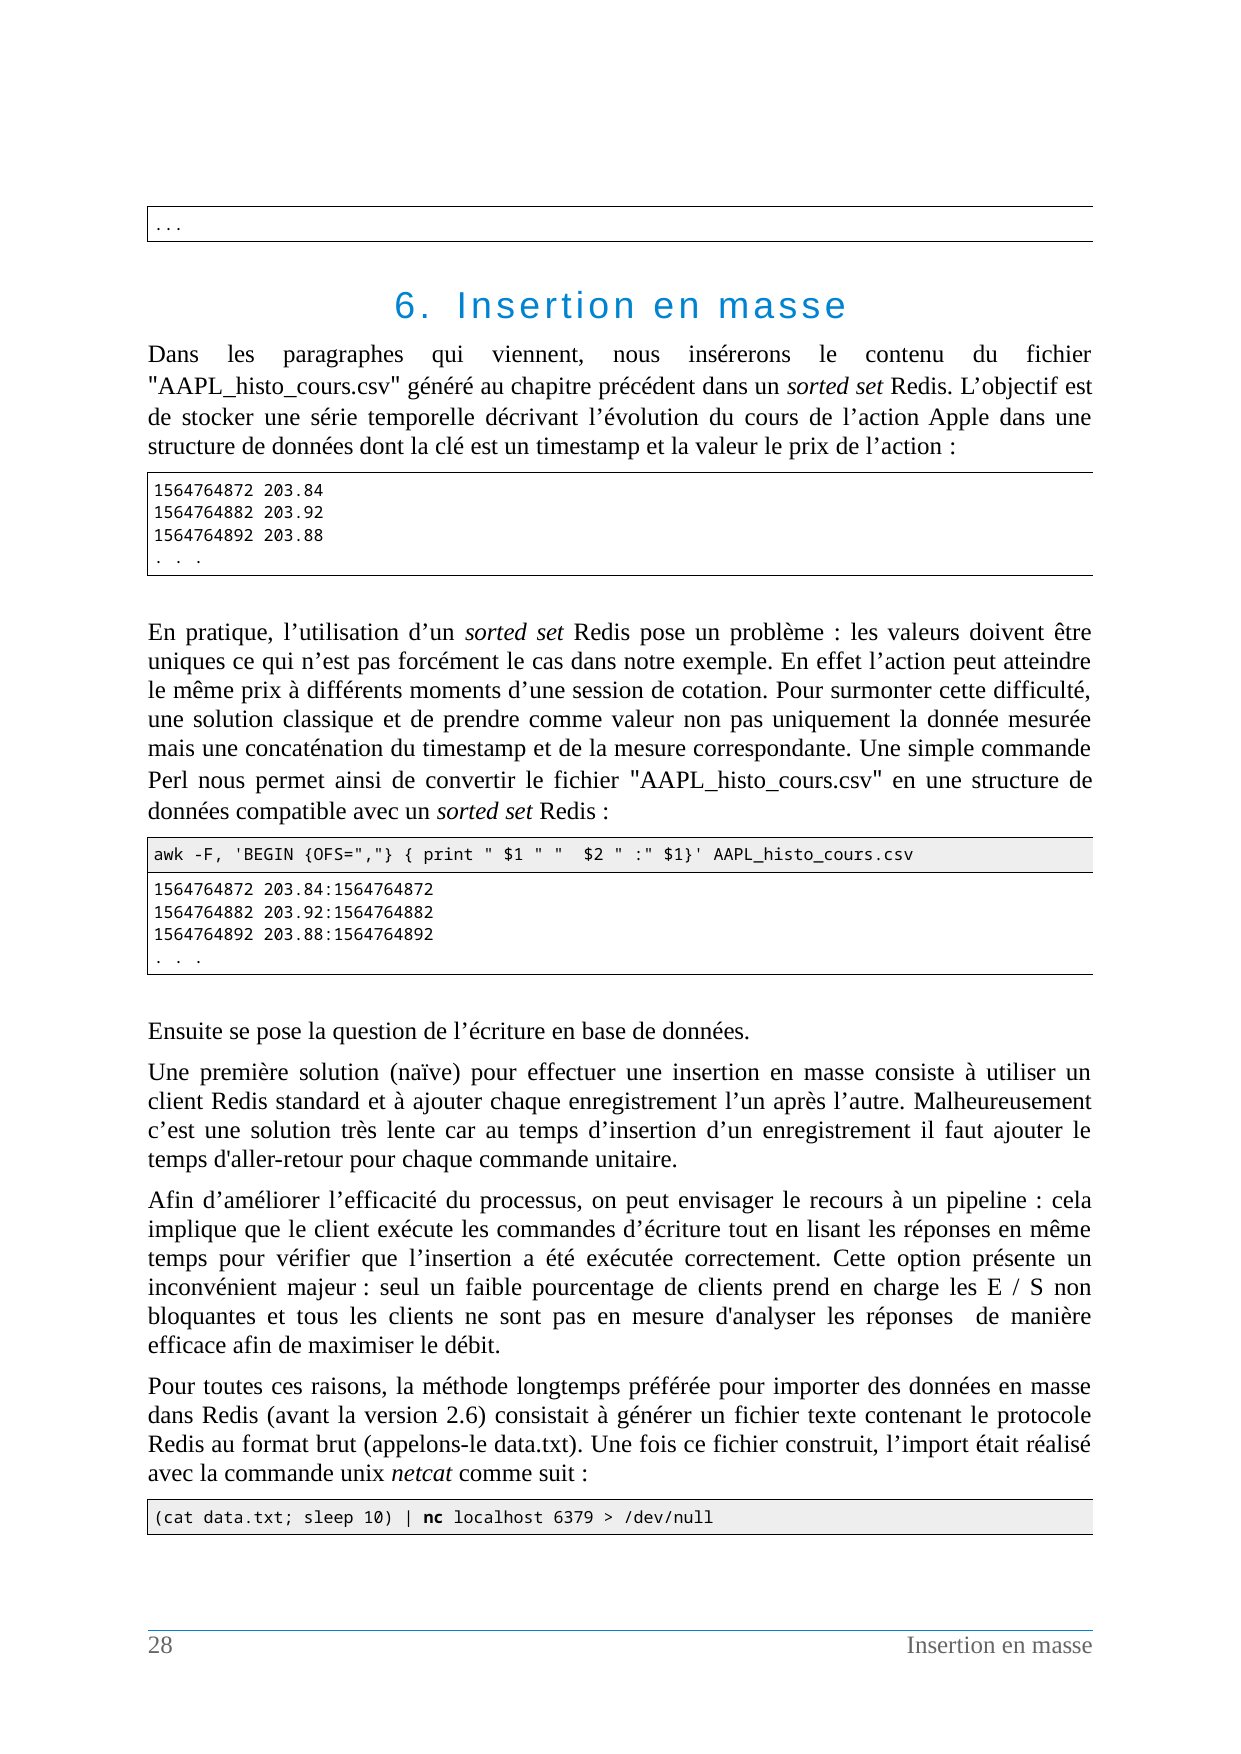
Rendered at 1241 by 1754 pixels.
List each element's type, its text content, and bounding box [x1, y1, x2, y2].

table_cell 1564764872 203.84:1564764872 1564764882 203.92:1564764882 1564764892 203.88:1564764892 . . . [148, 873, 1093, 974]
text Dans les paragraphes qui viennent, nous insérerons le contenu du fichier "AAPL_histo_cours.csv" généré au chapitre précédent dans un sorted set Redis. L’objectif est de stocker une série temporelle décrivant l’évolution du cours de l’action Apple dans une structure de données dont la clé est un timestamp et la valeur le prix de l’action : [148, 339, 1093, 460]
table_header awk -F, 'BEGIN {OFS=","} { print " $1 " " $2 " :" $1}' AAPL_histo_cours.csv [148, 838, 1093, 872]
text En pratique, l’utilisation d’un sorted set Redis pose un problème : les valeurs doivent être uniques ce qui n’est pas forcément le cas dans notre exemple. En effet l’action peut atteindre le même prix à différents moments d’une session de cotation. Pour surmonter cette difficulté, une solution classique et de prendre comme valeur non pas uniquement la donnée mesurée mais une concaténation du timestamp et de la mesure correspondante. Une simple commande Perl nous permet ainsi de convertir le fichier "AAPL_histo_cours.csv" en une structure de données compatible avec un sorted set Redis : [148, 616, 1093, 825]
subtitle Insertion en masse [148, 284, 1093, 327]
table_header ... [148, 207, 1093, 241]
text Afin d’améliorer l’efficacité du processus, on peut envisager le recours à un pipeline : cela implique que le client exécute les commandes d’écriture tout en lisant les réponses en même temps pour vérifier que l’insertion a été exécutée correctement. Cette option présente un inconvénient majeur : seul un faible pourcentage de clients prend en charge les E / S non bloquantes et tous les clients ne sont pas en mesure d'analyser les réponses de manière efficace afin de maximiser le débit. [148, 1185, 1093, 1359]
table_header (cat data.txt; sleep 10) | nc localhost 6379 > /dev/null [148, 1500, 1093, 1534]
text Pour toutes ces raisons, la méthode longtemps préférée pour importer des données en masse dans Redis (avant la version 2.6) consistait à générer un fichier texte contenant le protocole Redis au format brut (appelons-le data.txt). Une fois ce fichier construit, l’import était réalisé avec la commande unix netcat comme suit : [148, 1371, 1093, 1487]
table_header 1564764872 203.84 1564764882 203.92 1564764892 203.88 . . . [148, 473, 1093, 574]
text Ensuite se pose la question de l’écriture en base de données. [148, 1016, 1093, 1045]
text Une première solution (naïve) pour effectuer une insertion en masse consiste à utiliser un client Redis standard et à ajouter chaque enregistrement l’un après l’autre. Malheureusement c’est une solution très lente car au temps d’insertion d’un enregistrement il faut ajouter le temps d'aller-retour pour chaque commande unitaire. [148, 1057, 1093, 1173]
